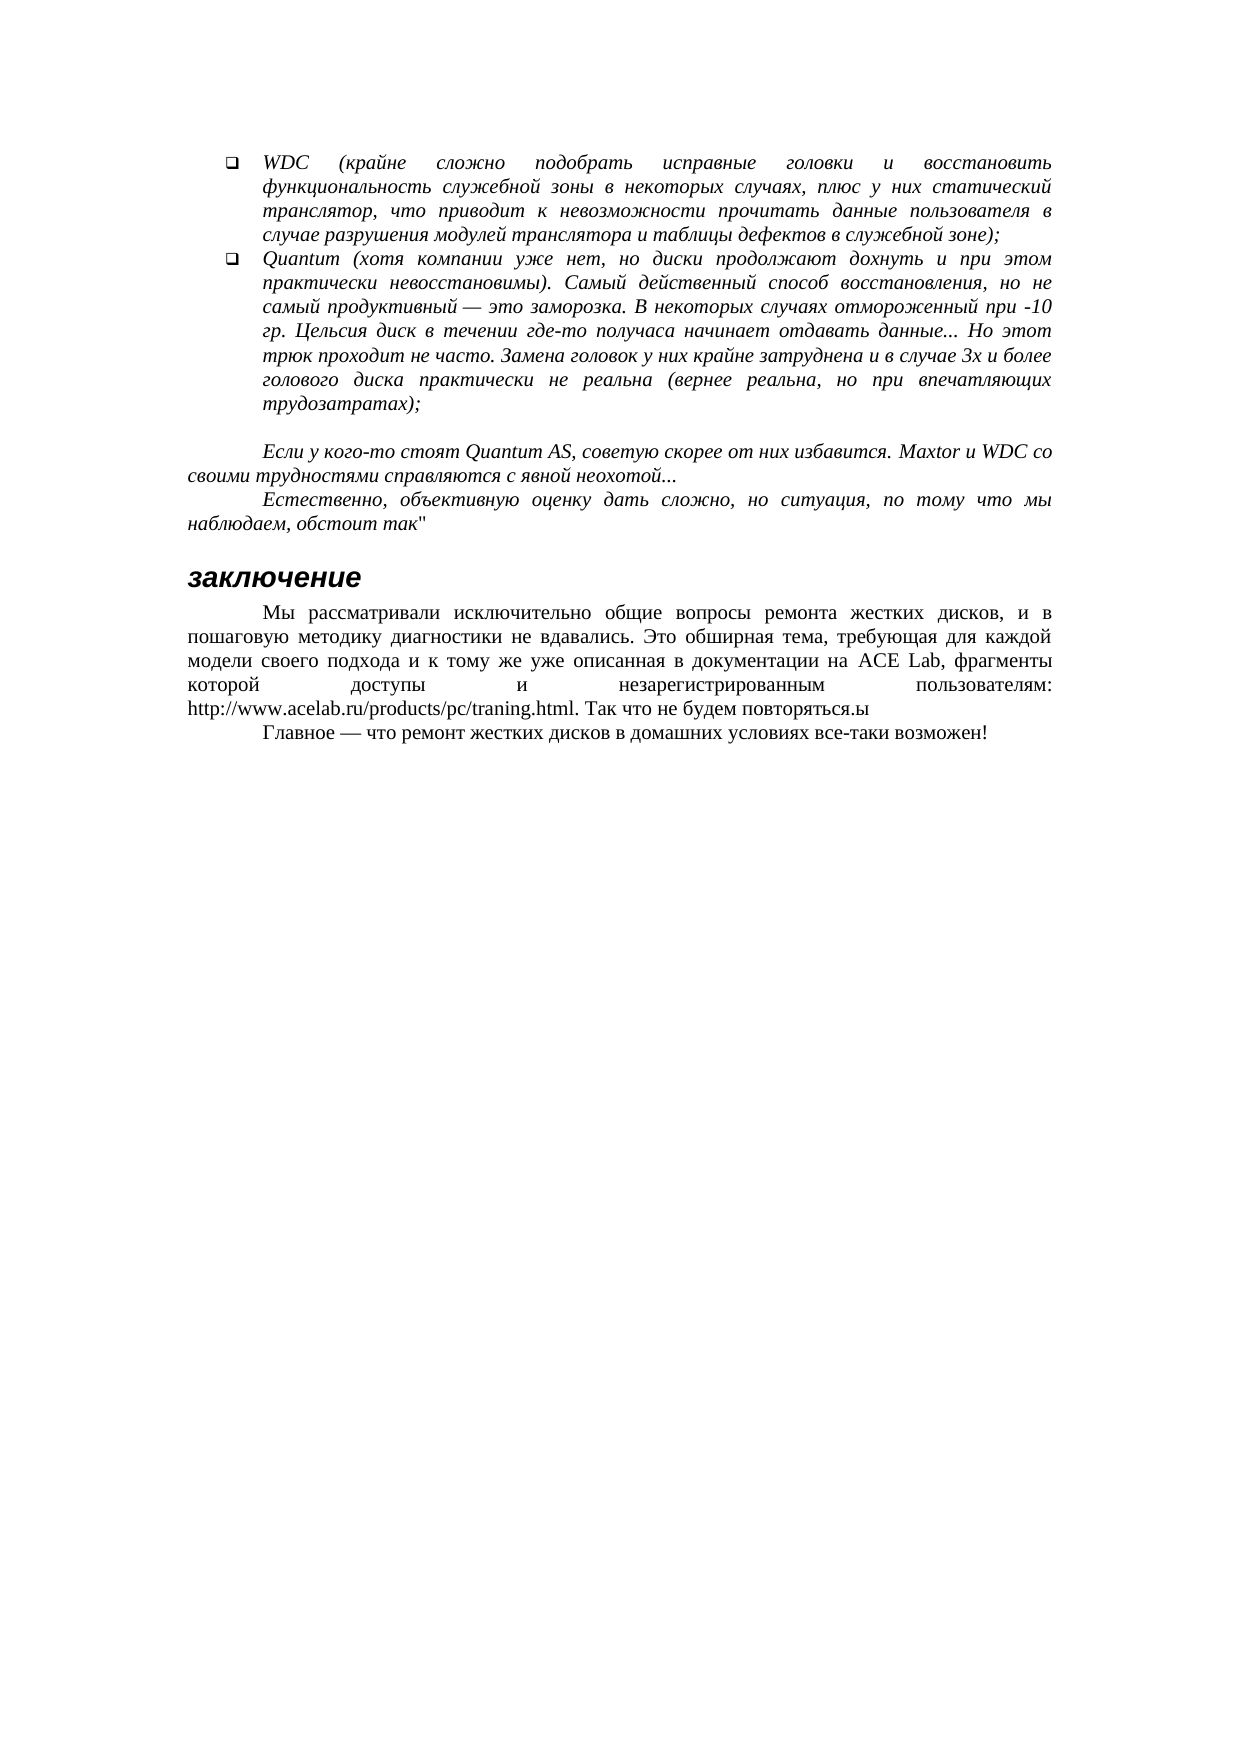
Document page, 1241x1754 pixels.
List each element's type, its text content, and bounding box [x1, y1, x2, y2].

list WDC (крайне сложно подобрать исправные головки и восстановить функциональность служебной зоны в некоторых случаях, плюс у них статический транслятор, что приводит к невозможности прочитать данные пользователя в случае разрушения модулей транслятора и таблицы дефектов в служебной зоне); [225, 150, 1053, 246]
text Естественно, объективную оценку дать сложно, но ситуация, по тому что мы наблюдаем, обстоит так" [187, 487, 1053, 535]
text Главное — что ремонт жестких дисков в домашних условиях все-таки возможен! [187, 720, 1053, 744]
list Quantum (хотя компании уже нет, но диски продолжают дохнуть и при этом практически невосстановимы). Самый действенный способ восстановления, но не самый продуктивный — это заморозка. В некоторых случаях отмороженный при -10 гр. Цельсия диск в течении где-то получаса начинает отдавать данные... Но этот трюк проходит не часто. Замена головок у них крайне затруднена и в случае 3х и более голового диска практически не реальна (вернее реальна, но при впечатляющих трудозатратах); [225, 246, 1053, 415]
subtitle заключение [187, 560, 1053, 593]
text Мы рассматривали исключительно общие вопросы ремонта жестких дисков, и в пошаговую методику диагностики не вдавались. Это обширная тема, требующая для каждой модели своего подхода и к тому же уже описанная в документации на ACE Lab, фрагменты которой доступы и незарегистрированным пользователям: http://www.acelab.ru/products/pc/traning.html. Так что не будем повторяться.ы [187, 600, 1053, 720]
text Если у кого-то стоят Quantum AS, советую скорее от них избавится. Maxtor и WDC со своими трудностями справляются с явной неохотой... [187, 439, 1053, 487]
